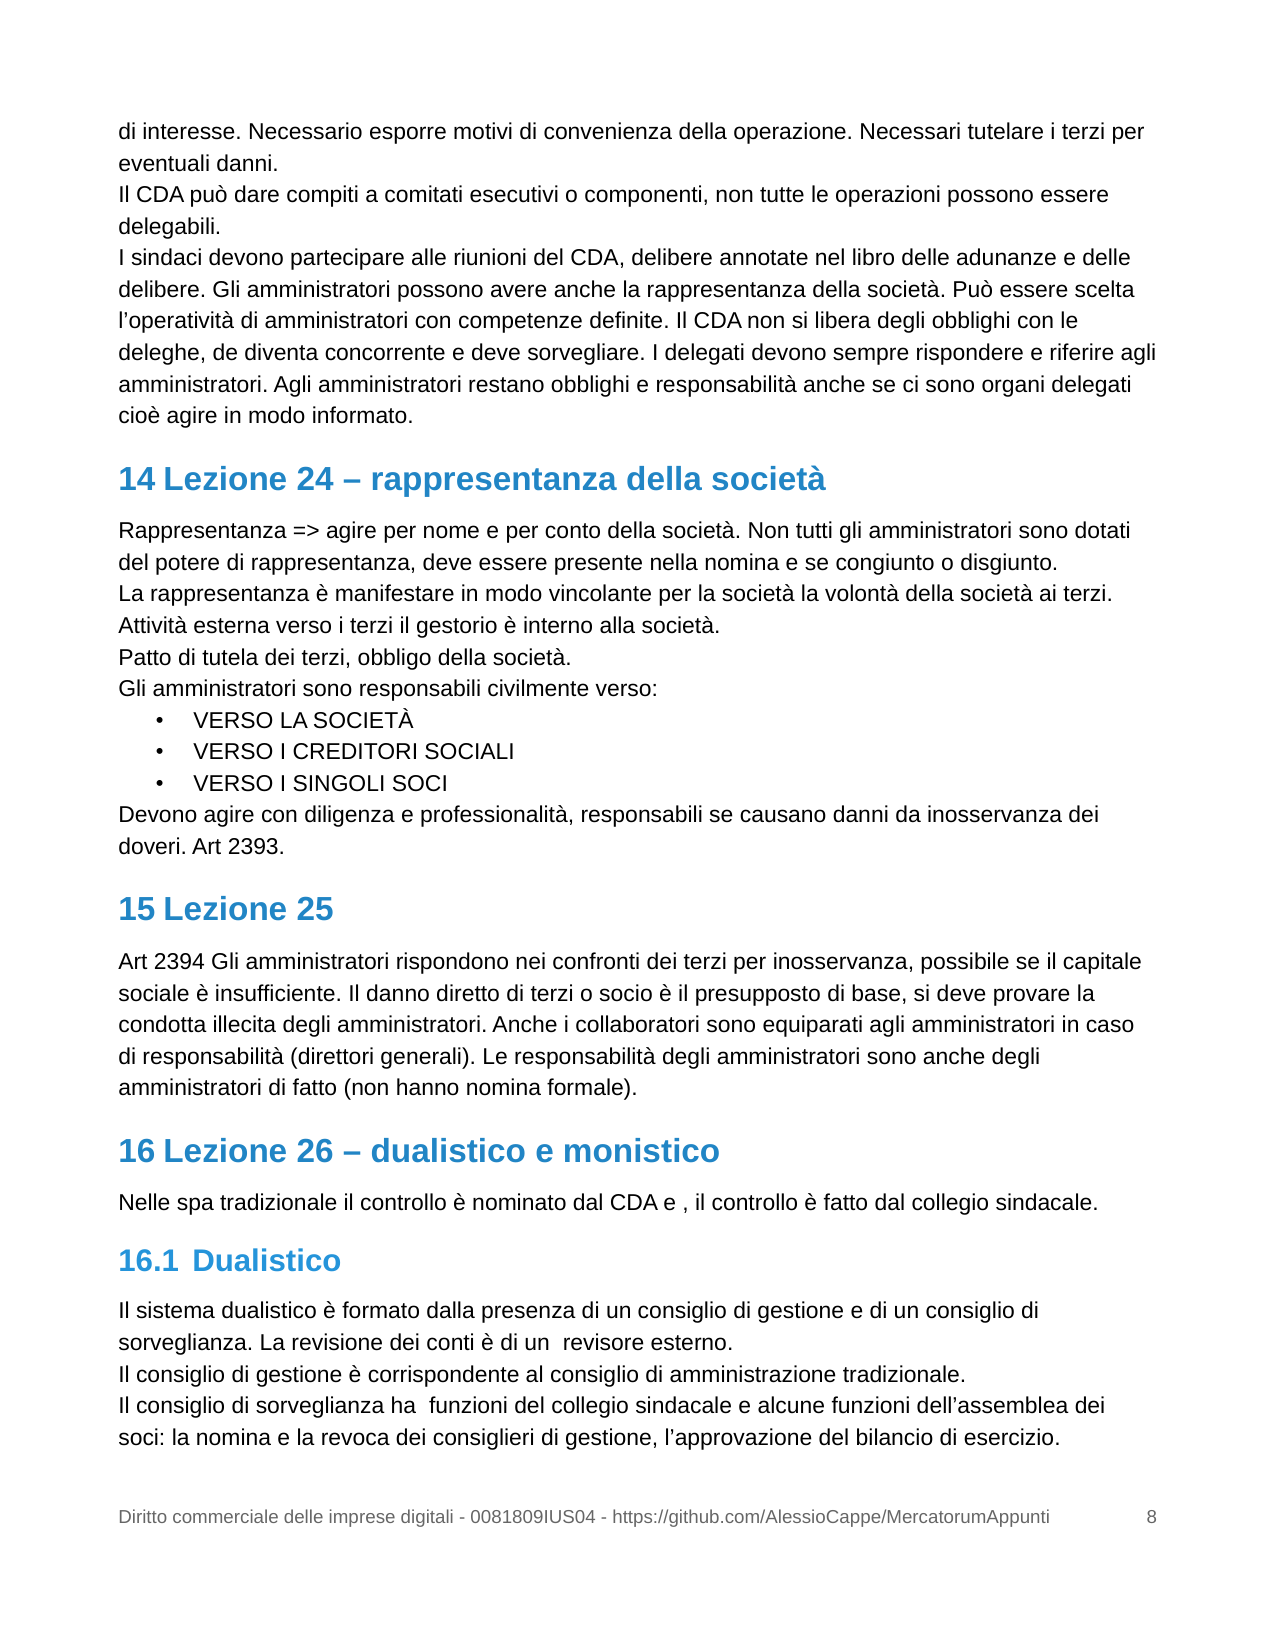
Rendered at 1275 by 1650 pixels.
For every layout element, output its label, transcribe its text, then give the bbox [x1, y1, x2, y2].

text I sindaci devono partecipare alle riunioni del CDA, delibere annotate nel libro delle adunanze e delle delibere. Gli amministratori possono avere anche la rappresentanza della società. Può essere scelta l’operatività di amministratori con competenze definite. Il CDA non si libera degli obblighi con le deleghe, de diventa concorrente e deve sorvegliare. I delegati devono sempre rispondere e riferire agli amministratori. Agli amministratori restano obblighi e responsabilità anche se ci sono organi delegati cioè agire in modo informato. [118, 244, 1157, 428]
text Nelle spa tradizionale il controllo è nominato dal CDA e , il controllo è fatto dal collegio sindacale. [118, 1189, 1157, 1216]
text Rappresentanza => agire per nome e per conto della società. Non tutti gli amministratori sono dotati del potere di rappresentanza, deve essere presente nella nomina e se congiunto o disgiunto. [118, 517, 1157, 575]
text di interesse. Necessario esporre motivi di convenienza della operazione. Necessari tutelare i terzi per eventuali danni. [118, 118, 1157, 176]
text La rappresentanza è manifestare in modo vincolante per la società la volontà della società ai terzi. Attività esterna verso i terzi il gestorio è interno alla società. [118, 580, 1157, 638]
list VERSO LA SOCIETÀ [156, 707, 1157, 733]
list VERSO I CREDITORI SOCIALI [156, 738, 1157, 764]
text Il consiglio di gestione è corrispondente al consiglio di amministrazione tradizionale. [118, 1361, 1157, 1387]
subtitle Lezione 25 [118, 889, 1157, 928]
text Patto di tutela dei terzi, obbligo della società. [118, 643, 1157, 670]
text Il CDA può dare compiti a comitati esecutivi o componenti, non tutte le operazioni possono essere delegabili. [118, 181, 1157, 239]
subtitle Lezione 26 – dualistico e monistico [118, 1131, 1157, 1169]
text Il consiglio di sorveglianza ha funzioni del collegio sindacale e alcune funzioni dell’assemblea dei soci: la nomina e la revoca dei consiglieri di gestione, l’approvazione del bilancio di esercizio. [118, 1392, 1157, 1450]
text Devono agire con diligenza e professionalità, responsabili se causano danni da inosservanza dei doveri. Art 2393. [118, 801, 1157, 859]
text Gli amministratori sono responsabili civilmente verso: [118, 675, 1157, 701]
subtitle Dualistico [118, 1242, 1157, 1278]
text Art 2394 Gli amministratori rispondono nei confronti dei terzi per inosservanza, possibile se il capitale sociale è insufficiente. Il danno diretto di terzi o socio è il presupposto di base, si deve provare la condotta illecita degli amministratori. Anche i collaboratori sono equiparati agli amministratori in caso di responsabilità (direttori generali). Le responsabilità degli amministratori sono anche degli amministratori di fatto (non hanno nomina formale). [118, 948, 1157, 1101]
subtitle Lezione 24 – rappresentanza della società [118, 459, 1157, 497]
text Il sistema dualistico è formato dalla presenza di un consiglio di gestione e di un consiglio di sorveglianza. La revisione dei conti è di un revisore esterno. [118, 1297, 1157, 1355]
list VERSO I SINGOLI SOCI [156, 770, 1157, 796]
